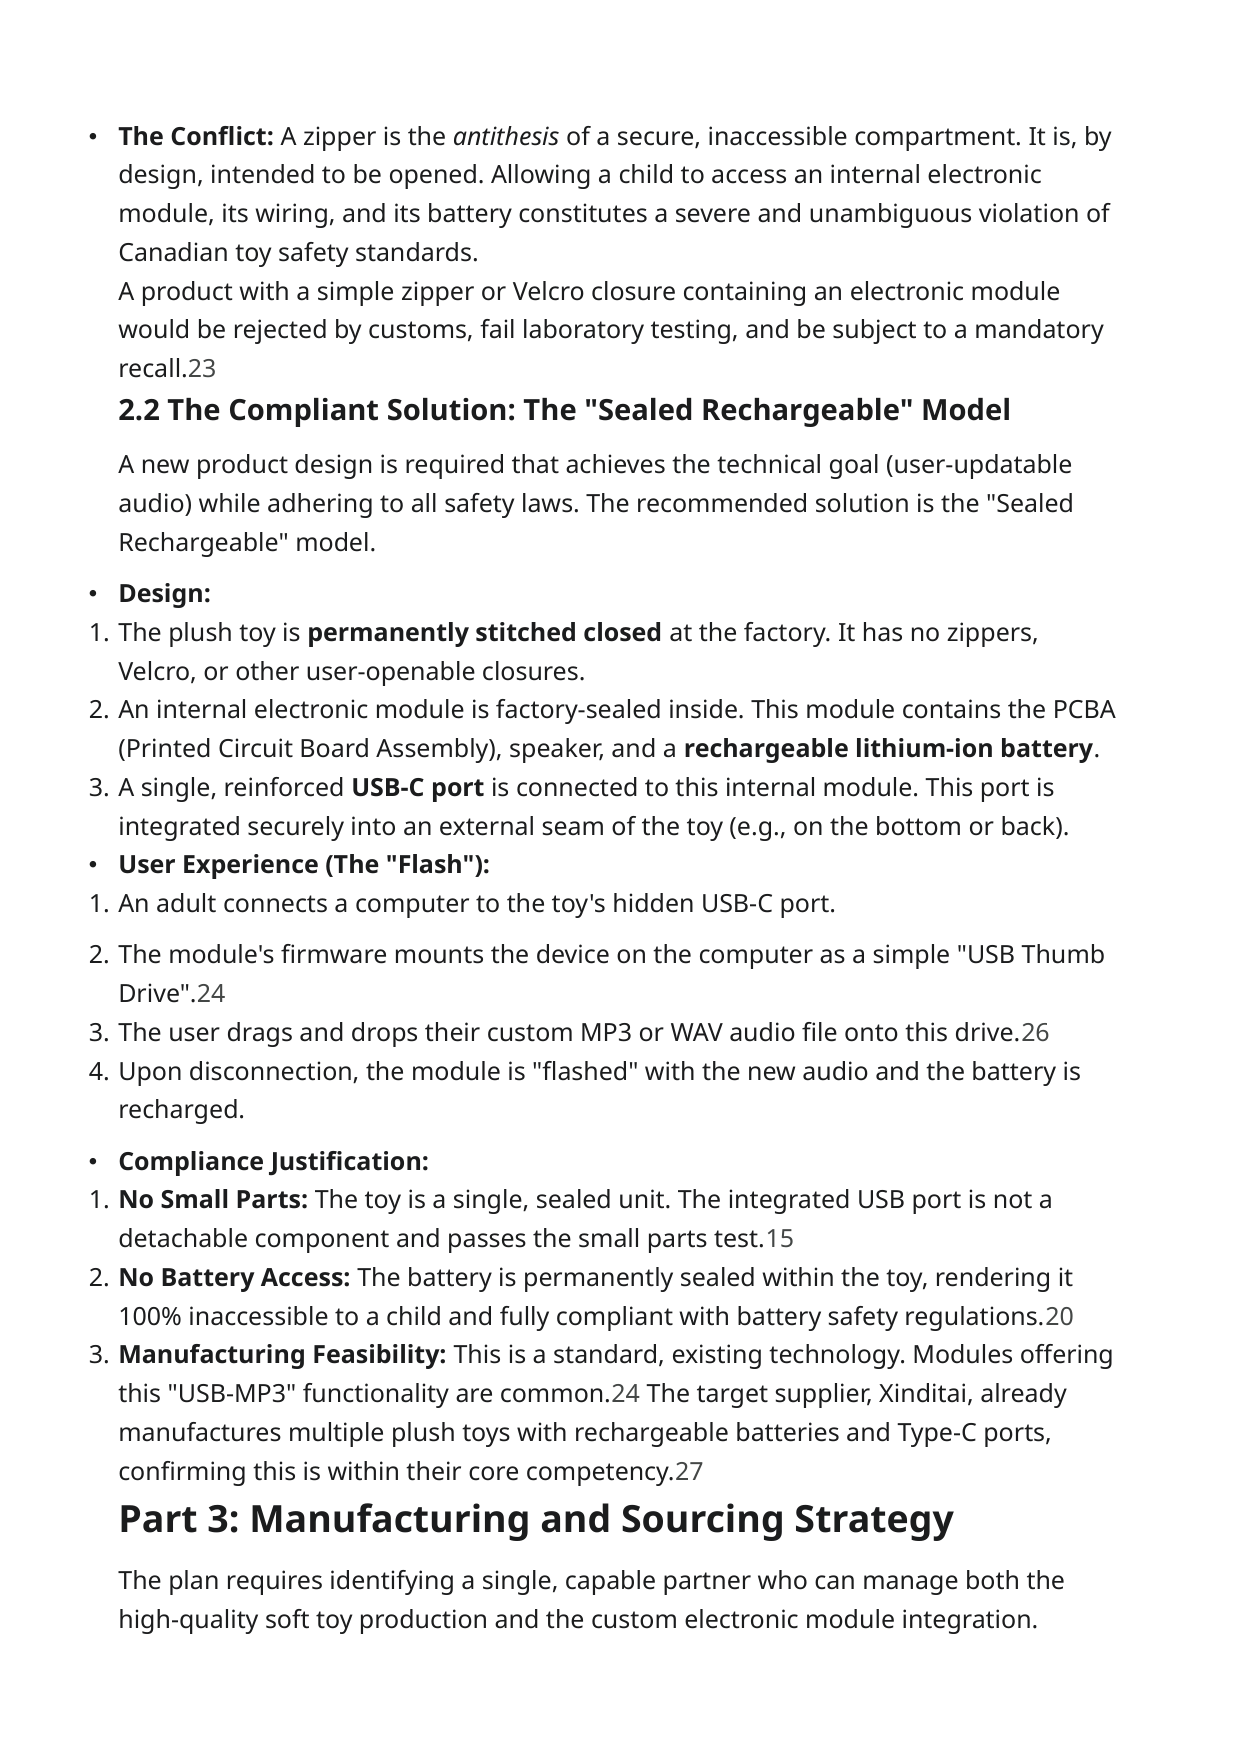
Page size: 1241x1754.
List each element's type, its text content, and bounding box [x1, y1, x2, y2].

list Upon disconnection, the module is "flashed" with the new audio and the battery is recharged. [118, 1053, 1122, 1126]
list Manufacturing Feasibility: This is a standard, existing technology. Modules offering this "USB-MP3" functionality are common.24 The target supplier, Xinditai, already manufactures multiple plush toys with rechargeable batteries and Type-C ports, confirming this is within their core competency.27 [118, 1337, 1122, 1487]
subtitle Part 3: Manufacturing and Sourcing Strategy [118, 1492, 1122, 1543]
text The plan requires identifying a single, capable partner who can manage both the high-quality soft toy production and the custom electronic module integration. [118, 1563, 1122, 1636]
list The user drags and drops their custom MP3 or WAV audio file onto this drive.26 [118, 1014, 1122, 1049]
text A new product design is required that achieves the technical goal (user-updatable audio) while adhering to all safety laws. The recommended solution is the "Sealed Rechargeable" model. [118, 447, 1122, 559]
list The module's firmware mounts the device on the computer as a simple "USB Thumb Drive".24 [118, 937, 1122, 1010]
list Design: [118, 576, 1122, 610]
list An adult connects a computer to the toy's hidden USB-C port. [118, 886, 1122, 920]
list No Small Parts: The toy is a single, sealed unit. The integrated USB port is not a detachable component and passes the small parts test.15 [118, 1182, 1122, 1255]
list The plush toy is permanently stitched closed at the factory. It has no zippers, Velcro, or other user-openable closures. [118, 614, 1122, 687]
subtitle 2.2 The Compliant Solution: The "Sealed Rechargeable" Model [118, 389, 1122, 429]
list A single, reinforced USB-C port is connected to this internal module. This port is integrated securely into an external seam of the toy (e.g., on the bottom or back). [118, 769, 1122, 842]
list User Experience (The "Flash"): [118, 847, 1122, 881]
text A product with a simple zipper or Velcro closure containing an electronic module would be rejected by customs, fail laboratory testing, and be subject to a mandatory recall.23 [118, 273, 1122, 385]
list Compliance Justification: [118, 1143, 1122, 1177]
list An internal electronic module is factory-sealed inside. This module contains the PCBA (Printed Circuit Board Assembly), speaker, and a rechargeable lithium-ion battery. [118, 692, 1122, 765]
list The Conflict: A zipper is the antithesis of a secure, inaccessible compartment. It is, by design, intended to be opened. Allowing a child to access an internal electronic module, its wiring, and its battery constitutes a severe and unambiguous violation of Canadian toy safety standards. [118, 118, 1122, 268]
list No Battery Access: The battery is permanently sealed within the toy, rendering it 100% inaccessible to a child and fully compliant with battery safety regulations.20 [118, 1259, 1122, 1332]
